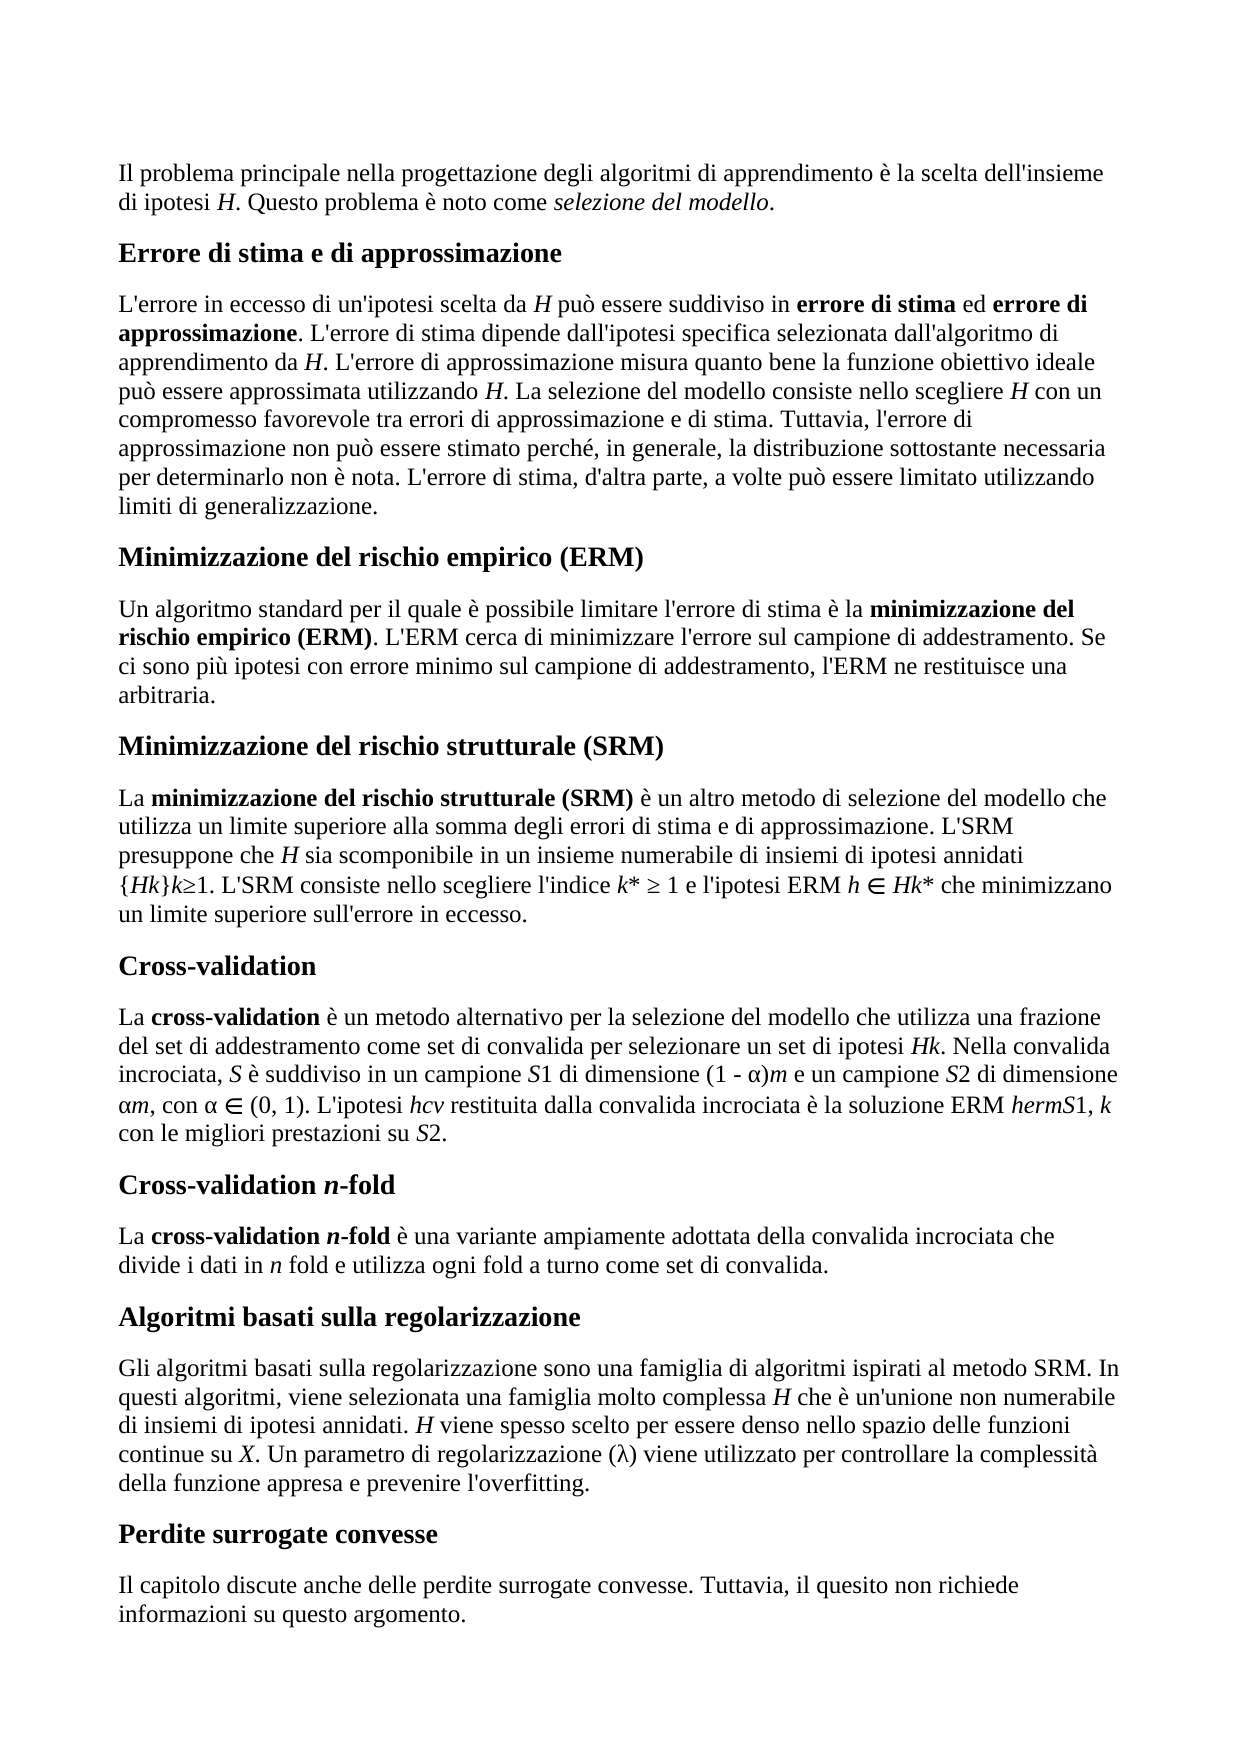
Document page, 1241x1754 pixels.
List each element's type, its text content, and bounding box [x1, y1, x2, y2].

text La minimizzazione del rischio strutturale (SRM) è un altro metodo di selezione del modello che utilizza un limite superiore alla somma degli errori di stima e di approssimazione. L'SRM presuppone che H sia scomponibile in un insieme numerabile di insiemi di ipotesi annidati {Hk}k≥1. L'SRM consiste nello scegliere l'indice k* ≥ 1 e l'ipotesi ERM h ∈ Hk* che minimizzano un limite superiore sull'errore in eccesso. [118, 783, 1122, 928]
subtitle Minimizzazione del rischio strutturale (SRM) [118, 729, 1122, 762]
text Un algoritmo standard per il quale è possibile limitare l'errore di stima è la minimizzazione del rischio empirico (ERM). L'ERM cerca di minimizzare l'errore sul campione di addestramento. Se ci sono più ipotesi con errore minimo sul campione di addestramento, l'ERM ne restituisce una arbitraria. [118, 594, 1122, 709]
text Il capitolo discute anche delle perdite surrogate convesse. Tuttavia, il quesito non richiede informazioni su questo argomento. [118, 1571, 1122, 1628]
subtitle Minimizzazione del rischio empirico (ERM) [118, 540, 1122, 573]
subtitle Perdite surrogate convesse [118, 1517, 1122, 1550]
text La cross-validation è un metodo alternativo per la selezione del modello che utilizza una frazione del set di addestramento come set di convalida per selezionare un set di ipotesi Hk. Nella convalida incrociata, S è suddiviso in un campione S1 di dimensione (1 - α)m e un campione S2 di dimensione αm, con α ∈ (0, 1). L'ipotesi hcv restituita dalla convalida incrociata è la soluzione ERM hermS1, k con le migliori prestazioni su S2. [118, 1002, 1122, 1147]
subtitle Cross-validation [118, 949, 1122, 981]
subtitle Errore di stima e di approssimazione [118, 236, 1122, 269]
text La cross-validation n-fold è una variante ampiamente adottata della convalida incrociata che divide i dati in n fold e utilizza ogni fold a turno come set di convalida. [118, 1221, 1122, 1279]
text L'errore in eccesso di un'ipotesi scelta da H può essere suddiviso in errore di stima ed errore di approssimazione. L'errore di stima dipende dall'ipotesi specifica selezionata dall'algoritmo di apprendimento da H. L'errore di approssimazione misura quanto bene la funzione obiettivo ideale può essere approssimata utilizzando H. La selezione del modello consiste nello scegliere H con un compromesso favorevole tra errori di approssimazione e di stima. Tuttavia, l'errore di approssimazione non può essere stimato perché, in generale, la distribuzione sottostante necessaria per determinarlo non è nota. L'errore di stima, d'altra parte, a volte può essere limitato utilizzando limiti di generalizzazione. [118, 289, 1122, 519]
subtitle Cross-validation n-fold [118, 1168, 1122, 1200]
subtitle Algoritmi basati sulla regolarizzazione [118, 1299, 1122, 1332]
text Il problema principale nella progettazione degli algoritmi di apprendimento è la scelta dell'insieme di ipotesi H. Questo problema è noto come selezione del modello. [118, 158, 1122, 216]
text Gli algoritmi basati sulla regolarizzazione sono una famiglia di algoritmi ispirati al metodo SRM. In questi algoritmi, viene selezionata una famiglia molto complessa H che è un'unione non numerabile di insiemi di ipotesi annidati. H viene spesso scelto per essere denso nello spazio delle funzioni continue su X. Un parametro di regolarizzazione (λ) viene utilizzato per controllare la complessità della funzione appresa e prevenire l'overfitting. [118, 1353, 1122, 1497]
